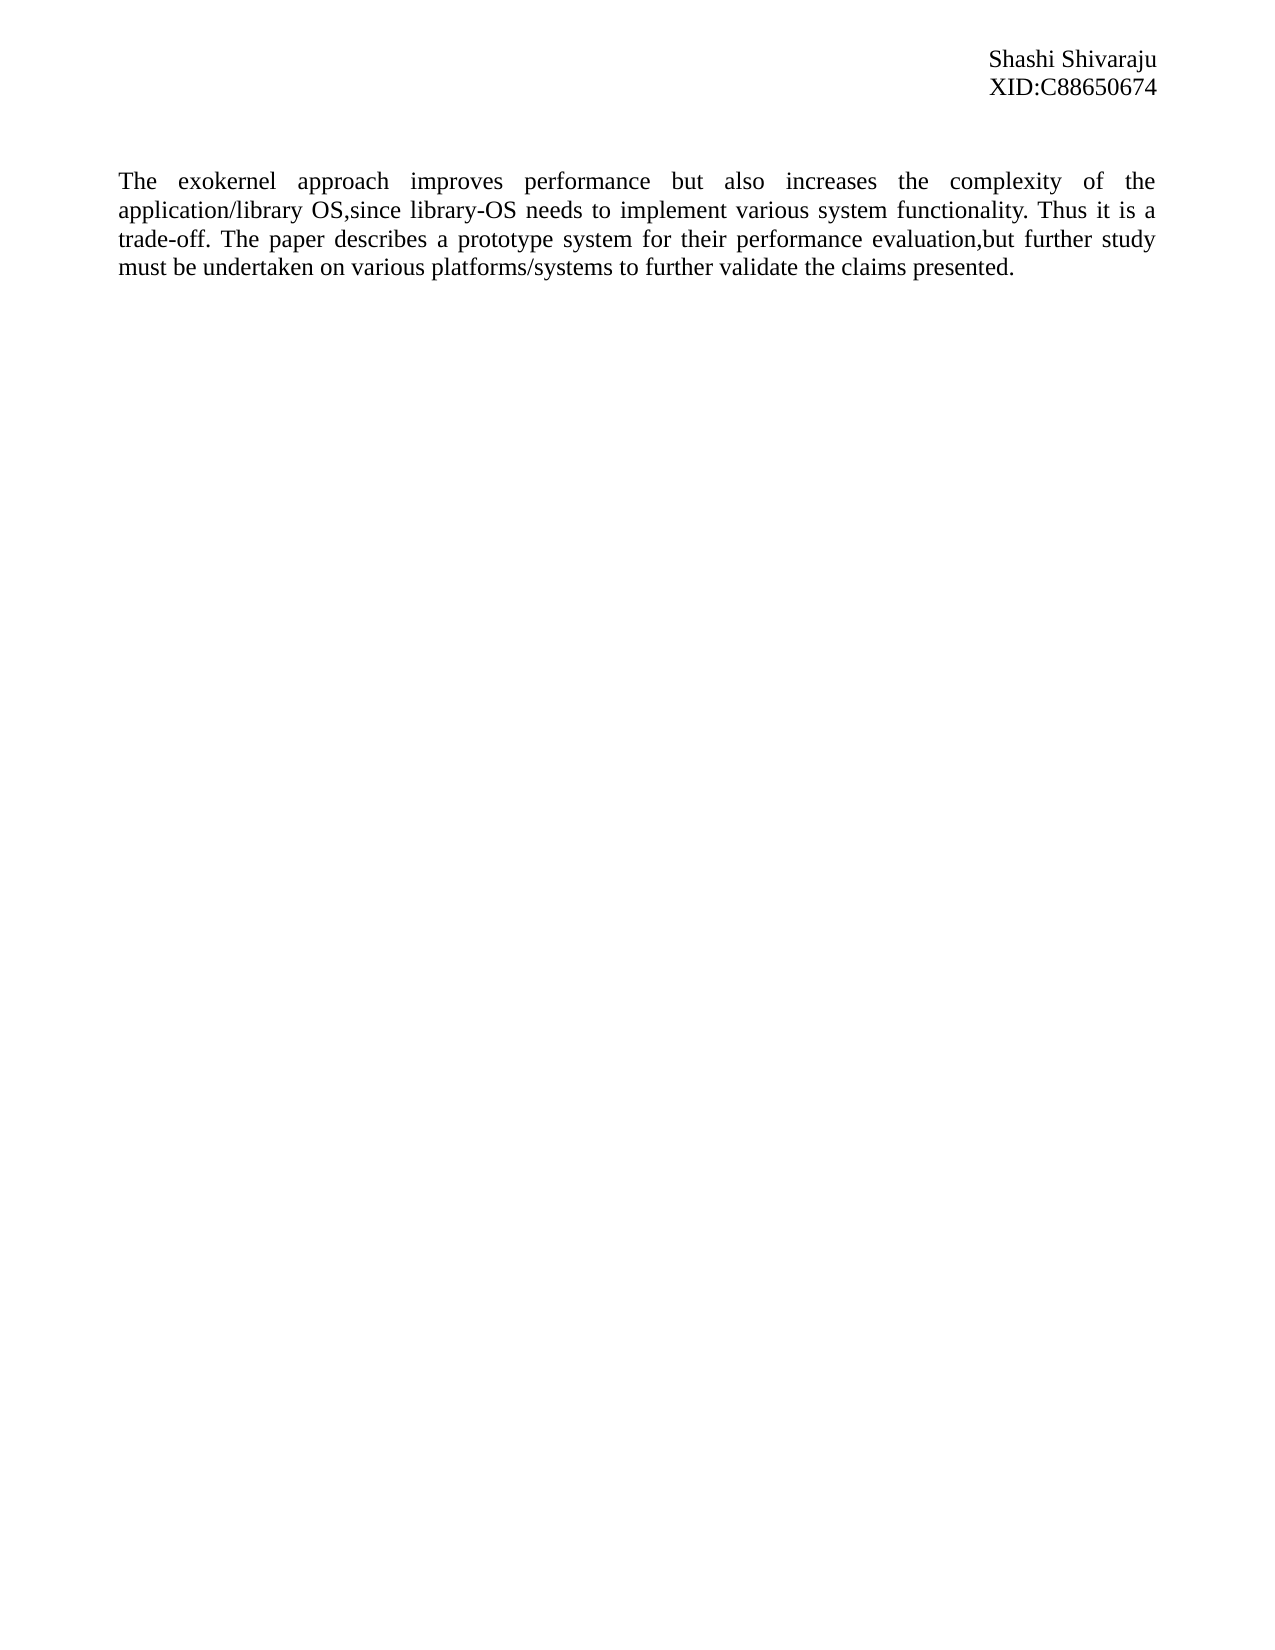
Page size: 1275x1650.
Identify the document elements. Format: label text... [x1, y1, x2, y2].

text The exokernel approach improves performance but also increases the complexity of the application/library OS,since library-OS needs to implement various system functionality. Thus it is a trade-off. The paper describes a prototype system for their performance evaluation,but further study must be undertaken on various platforms/systems to further validate the claims presented. [118, 166, 1157, 281]
